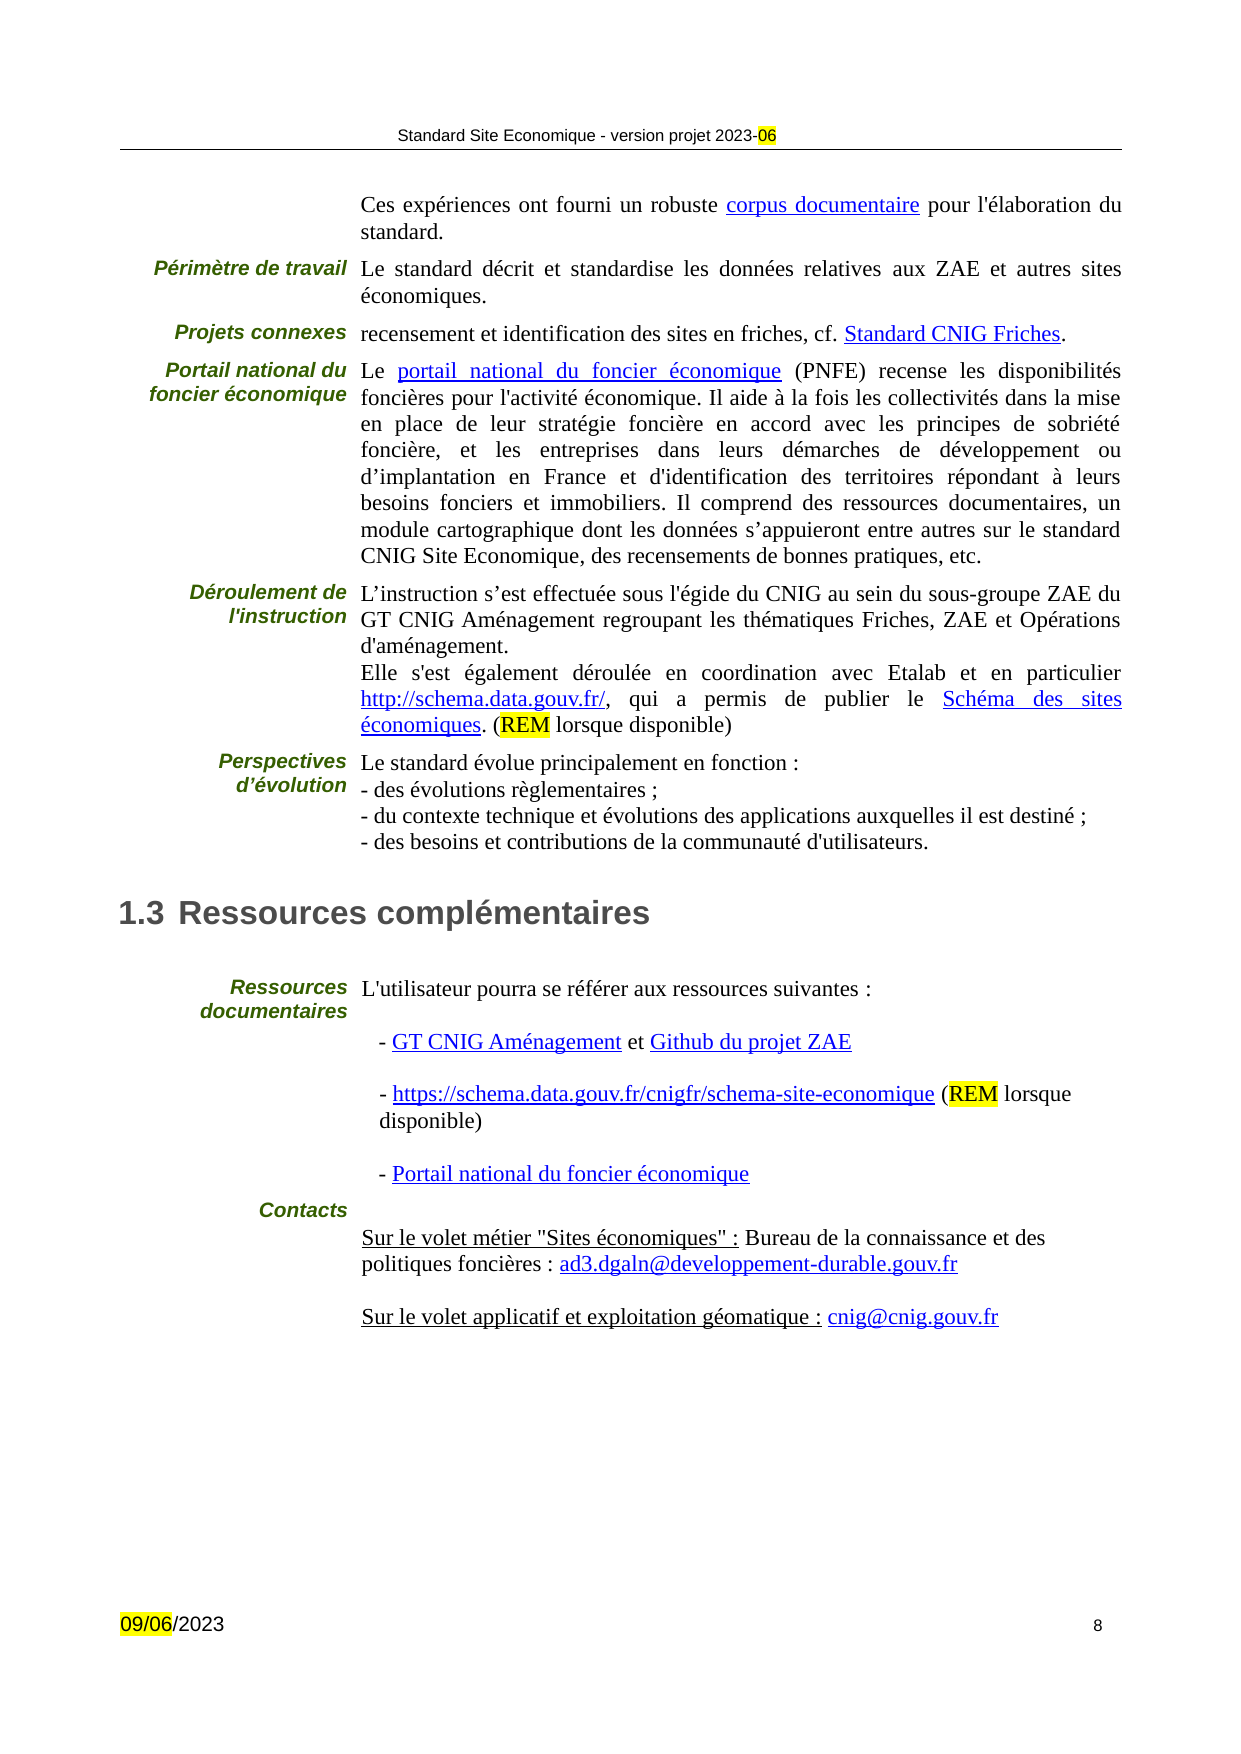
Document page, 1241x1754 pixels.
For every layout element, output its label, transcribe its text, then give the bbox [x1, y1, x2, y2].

table_cell Portail national du foncier économique [118, 352, 354, 574]
subtitle Ressources complémentaires [118, 893, 1122, 931]
table_cell Perspectives d’évolution [118, 744, 354, 861]
table_cell Déroulement de l'instruction [118, 574, 354, 744]
table_cell L’instruction s’est effectuée sous l'égide du CNIG au sein du sous-groupe ZAE du GT CNIG Aménagement regroupant les thématiques Friches, ZAE et Opérations d'aménagement. Elle s'est également déroulée en coordination avec Etalab et en particulier http://schema.data.gouv.fr/, qui a permis de publier le Schéma des sites économiques. (REM lorsque disponible) [354, 574, 1122, 744]
table_cell Le standard décrit et standardise les données relatives aux ZAE et autres sites économiques. [354, 250, 1122, 314]
table_header Ressources documentaires [118, 969, 355, 1192]
table_cell Contacts [118, 1192, 355, 1361]
table_header L'utilisateur pourra se référer aux ressources suivantes : - GT CNIG Aménagement et Github du projet ZAE - https://schema.data.gouv.fr/cnigfr/schema-site-economique (REM lorsque disponible) - Portail national du foncier économique [355, 969, 1122, 1192]
table_cell Ces expériences ont fourni un robuste corpus documentaire pour l'élaboration du standard. [354, 180, 1122, 250]
table_cell Le standard évolue principalement en fonction : - des évolutions règlementaires ; - du contexte technique et évolutions des applications auxquelles il est destiné ; - des besoins et contributions de la communauté d'utilisateurs. [354, 744, 1122, 861]
table_cell recensement et identification des sites en friches, cf. Standard CNIG Friches. [354, 314, 1122, 352]
table_cell [118, 180, 354, 250]
table_cell Projets connexes [118, 314, 354, 352]
table_cell Sur le volet métier "Sites économiques" : Bureau de la connaissance et des politiques foncières : ad3.dgaln@developpement-durable.gouv.fr Sur le volet applicatif et exploitation géomatique : cnig@cnig.gouv.fr [355, 1192, 1122, 1361]
table_cell Le portail national du foncier économique (PNFE) recense les disponibilités foncières pour l'activité économique. Il aide à la fois les collectivités dans la mise en place de leur stratégie foncière en accord avec les principes de sobriété foncière, et les entreprises dans leurs démarches de développement ou d’implantation en France et d'identification des territoires répondant à leurs besoins fonciers et immobiliers. Il comprend des ressources documentaires, un module cartographique dont les données s’appuieront entre autres sur le standard CNIG Site Economique, des recensements de bonnes pratiques, etc. [354, 352, 1122, 574]
table_cell Périmètre de travail [118, 250, 354, 314]
